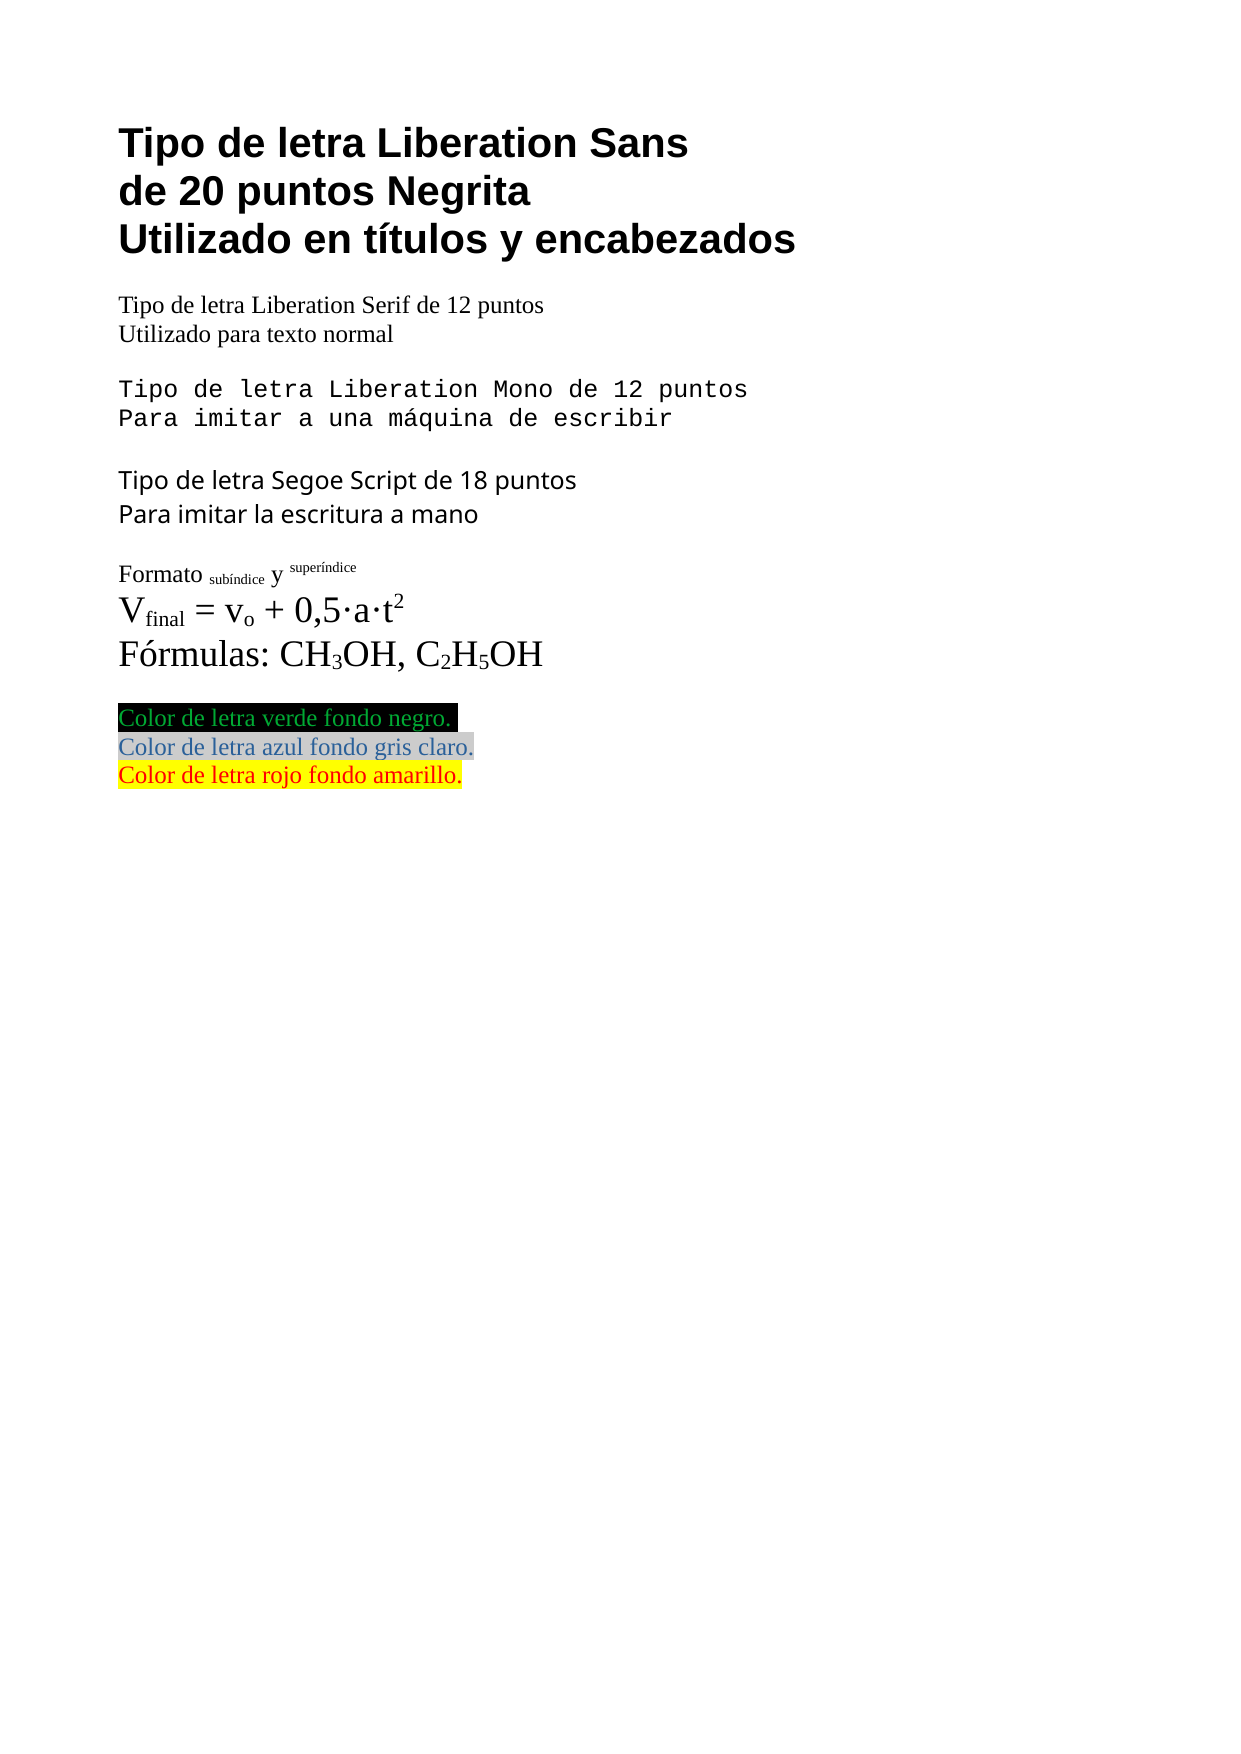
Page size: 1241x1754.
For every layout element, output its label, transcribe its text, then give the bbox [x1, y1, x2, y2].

text Para imitar a una máquina de escribir [118, 405, 1122, 433]
text Vfinal = vo + 0,5·a·t2 [118, 588, 1122, 631]
text Utilizado en títulos y encabezados [118, 214, 1122, 262]
text de 20 puntos Negrita [118, 166, 1122, 214]
text Utilizado para texto normal [118, 319, 1122, 348]
text Color de letra verde fondo negro. [118, 703, 1122, 732]
text Para imitar la escritura a mano [118, 496, 1122, 530]
text Tipo de letra Liberation Serif de 12 puntos [118, 291, 1122, 319]
text Tipo de letra Liberation Mono de 12 puntos [118, 377, 1122, 405]
text Tipo de letra Segoe Script de 18 puntos [118, 462, 1122, 496]
text Color de letra azul fondo gris claro. [118, 732, 1122, 760]
text Formato subíndice y superíndice [118, 559, 1122, 588]
text Tipo de letra Liberation Sans [118, 118, 1122, 166]
text Color de letra rojo fondo amarillo. [118, 760, 1122, 789]
text Fórmulas: CH3OH, C2H5OH [118, 631, 1122, 674]
